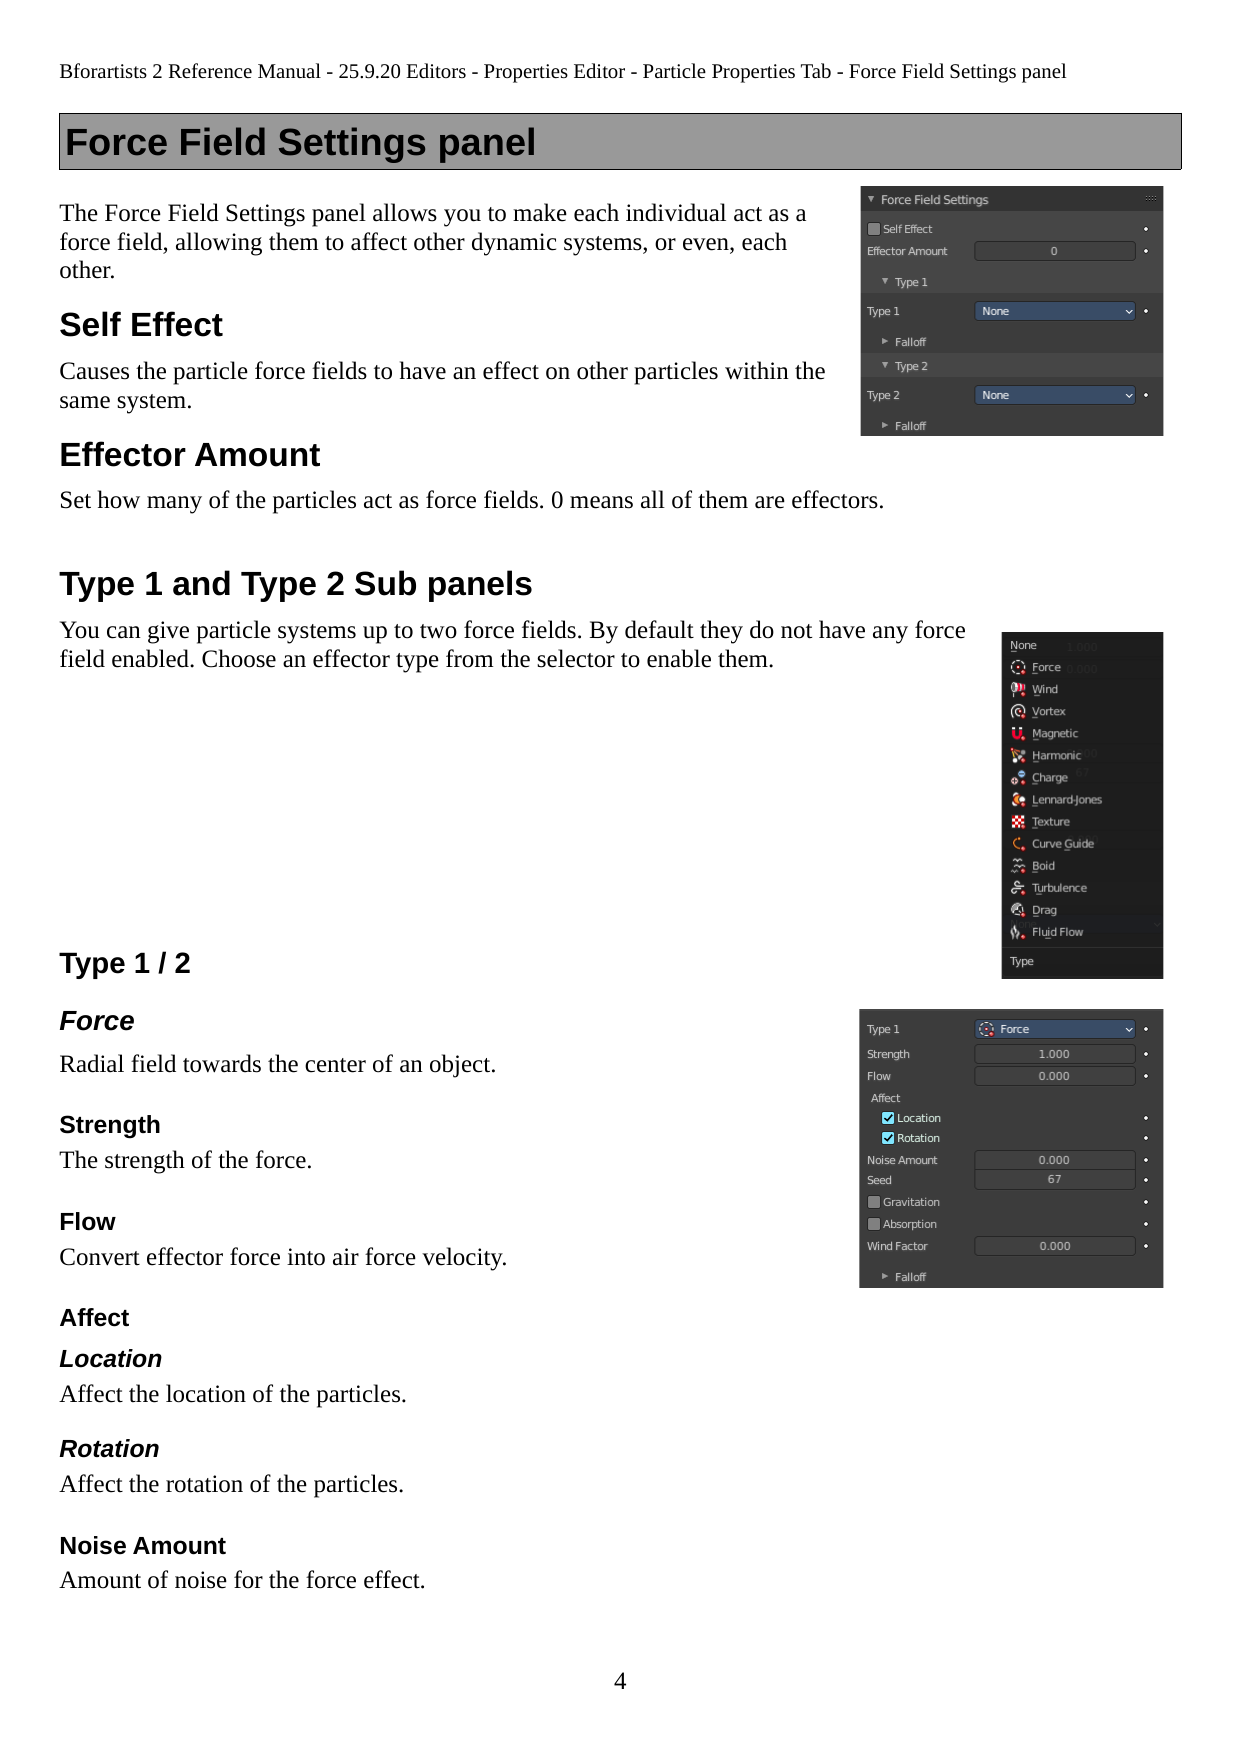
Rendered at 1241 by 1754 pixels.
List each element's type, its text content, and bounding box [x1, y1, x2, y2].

text Affect the location of the particles. [59, 1379, 1181, 1408]
subtitle Affect [59, 1303, 1181, 1332]
subtitle [1164, 1111, 1181, 1139]
subtitle Location [59, 1344, 1181, 1373]
table_header Force Field Settings panel [60, 114, 1181, 169]
subtitle Rotation [59, 1434, 1181, 1463]
picture [1001, 632, 1164, 979]
text Causes the particle force fields to have an effect on other particles within the same system. [59, 356, 860, 414]
text Convert effector force into air force velocity. [59, 1242, 859, 1271]
subtitle Strength [59, 1111, 859, 1139]
subtitle Flow [59, 1207, 859, 1236]
picture [859, 1009, 1164, 1288]
subtitle [1164, 1207, 1181, 1236]
text Amount of noise for the force effect. [59, 1566, 1181, 1594]
subtitle Type 1 / 2 [59, 946, 1181, 980]
picture [860, 186, 1164, 436]
text The Force Field Settings panel allows you to make each individual act as a force field, allowing them to affect other dynamic systems, or even, each other. [59, 198, 860, 284]
subtitle [1164, 305, 1181, 344]
subtitle Force [59, 1005, 1181, 1037]
subtitle Effector Amount [59, 434, 1181, 473]
text You can give particle systems up to two force fields. By default they do not have any force field enabled. Choose an effector type from the selector to enable them. [59, 615, 1181, 673]
subtitle Noise Amount [59, 1531, 1181, 1559]
subtitle Self Effect [59, 305, 860, 344]
text Set how many of the particles act as force fields. 0 means all of them are effectors. [59, 486, 1181, 514]
subtitle Type 1 and Type 2 Sub panels [59, 564, 1181, 603]
text Affect the rotation of the particles. [59, 1469, 1181, 1498]
text Radial field towards the center of an object. [59, 1049, 859, 1078]
text The strength of the force. [59, 1145, 859, 1174]
